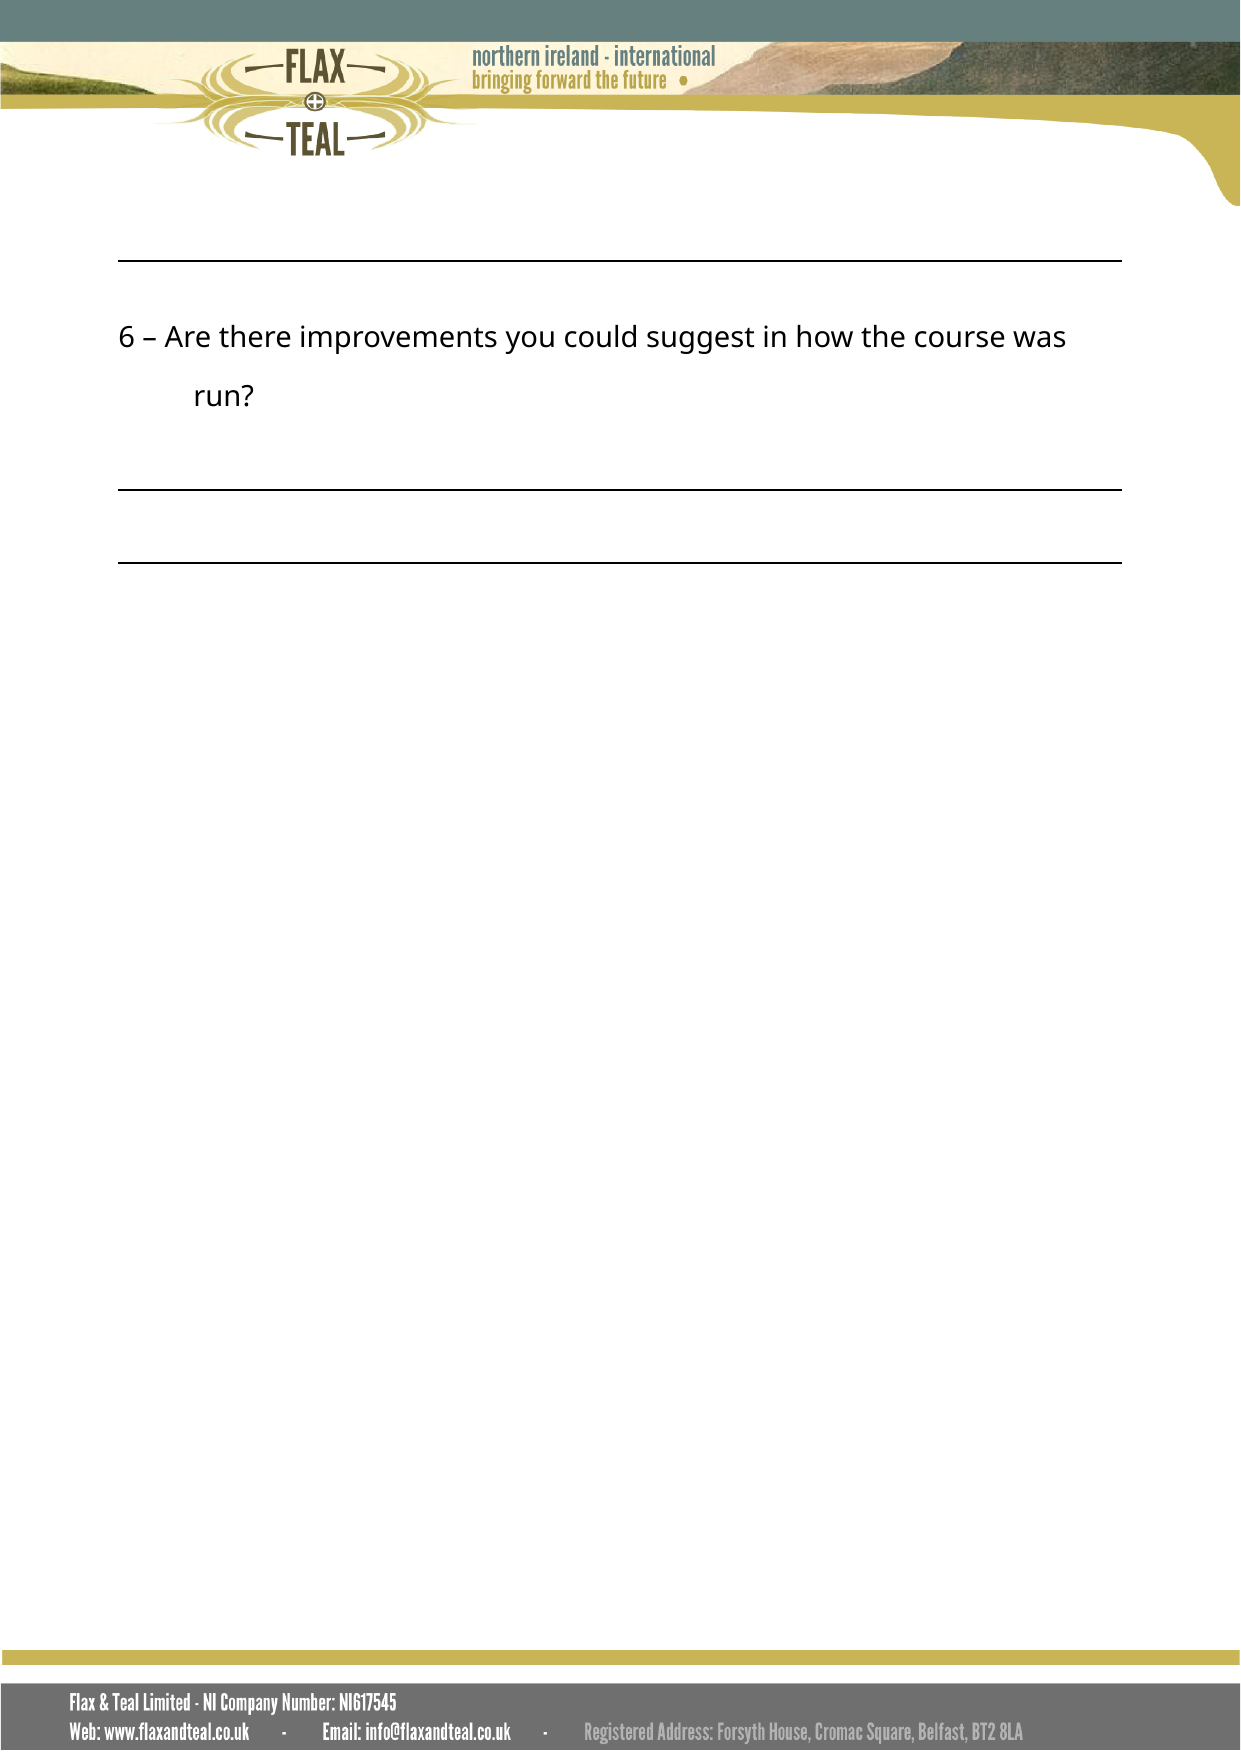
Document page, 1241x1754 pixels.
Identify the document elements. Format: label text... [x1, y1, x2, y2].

subtitle 6 – Are there improvements you could suggest in how the course was run? [118, 316, 1122, 415]
picture [0, 1650, 1240, 1750]
picture [0, 0, 1241, 206]
